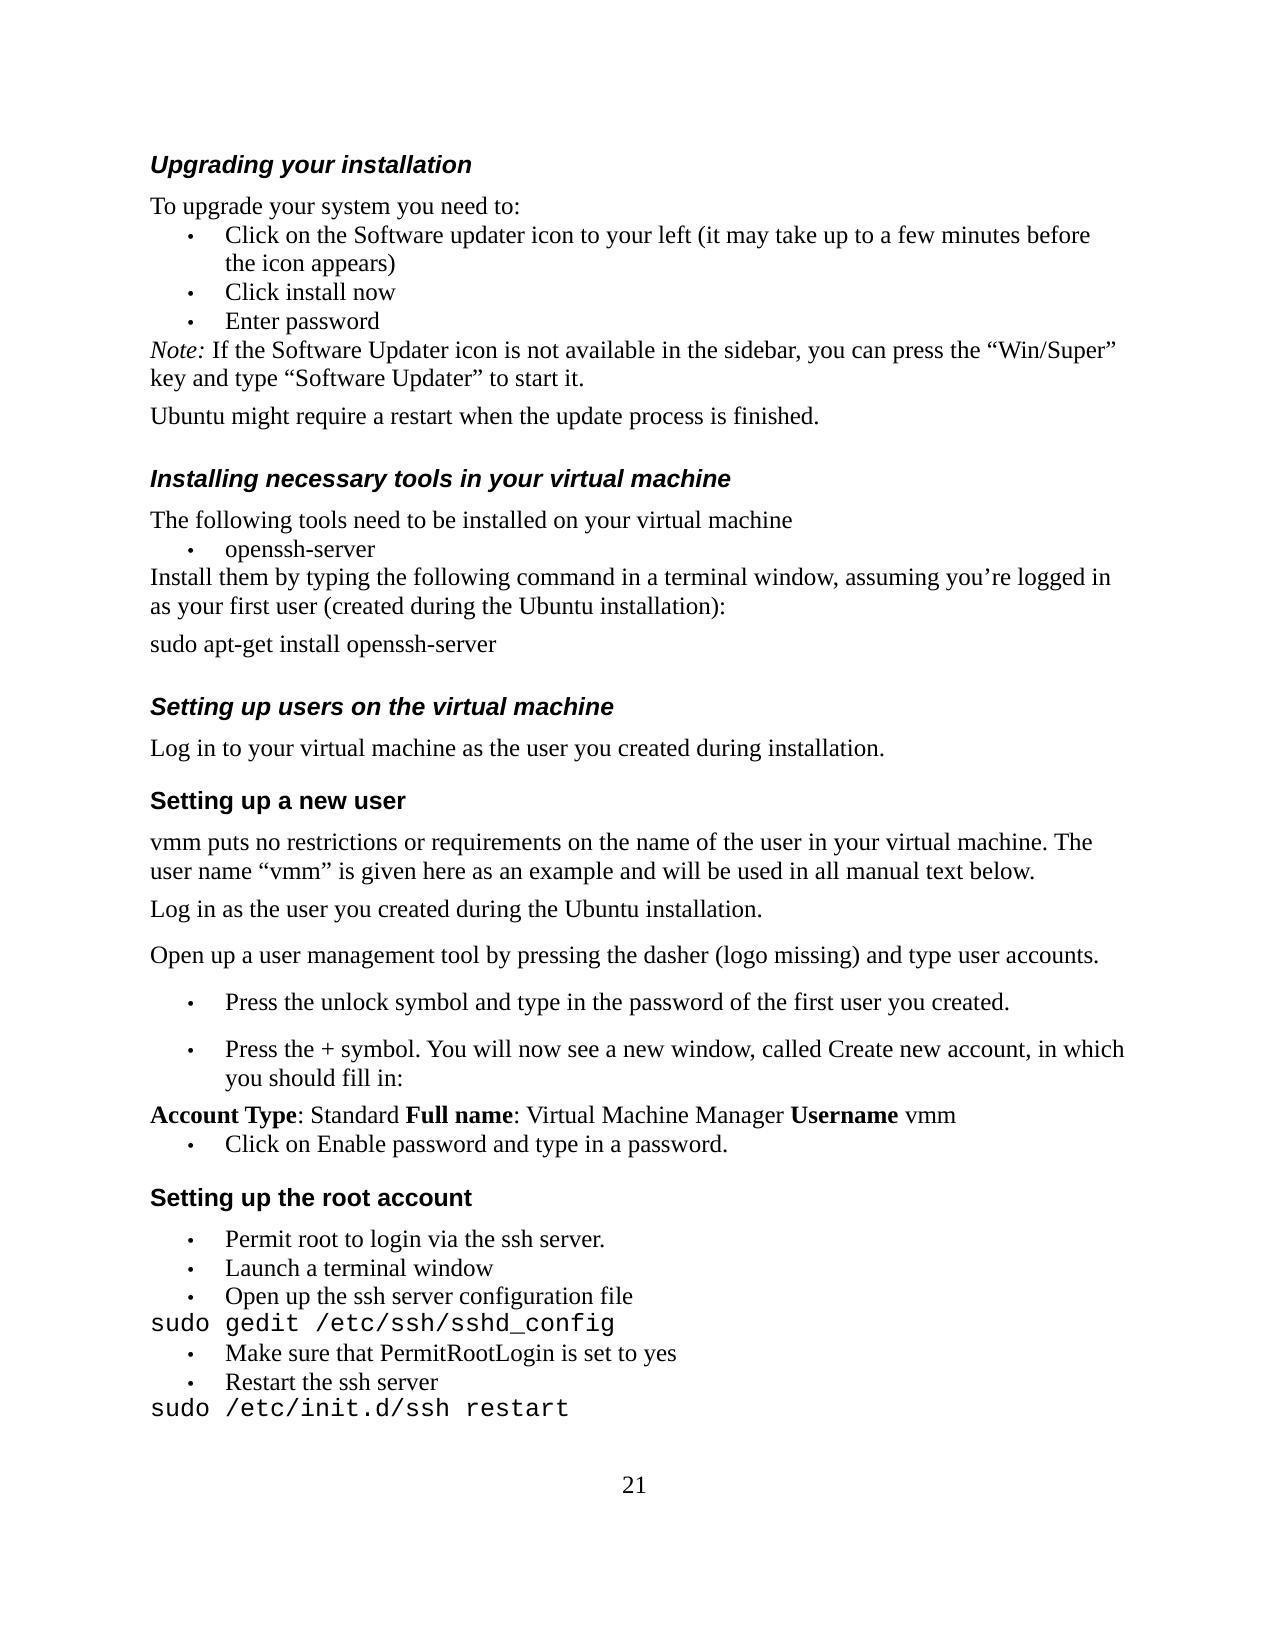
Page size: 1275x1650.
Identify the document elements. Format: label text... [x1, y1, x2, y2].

list Press the unlock symbol and type in the password of the first user you created. [187, 987, 1125, 1016]
text sudo apt-get install openssh-server [150, 629, 1125, 658]
text sudo gedit /etc/ssh/sshd_config [150, 1310, 1125, 1338]
text Account Type: Standard Full name: Virtual Machine Manager Username vmm [150, 1100, 1125, 1129]
list openssh-server [187, 534, 1125, 562]
list Enter password [187, 306, 1125, 335]
subtitle Installing necessary tools in your virtual machine [150, 464, 1125, 492]
list Launch a terminal window [187, 1253, 1125, 1281]
list Permit root to login via the ssh server. [187, 1224, 1125, 1253]
subtitle Setting up the root account [150, 1183, 1125, 1211]
subtitle Setting up a new user [150, 786, 1125, 815]
text The following tools need to be installed on your virtual machine [150, 505, 1125, 534]
text Log in as the user you created during the Ubuntu installation. [150, 894, 1125, 923]
text Open up a user management tool by pressing the dasher (logo missing) and type user accounts. [150, 941, 1125, 969]
text To upgrade your system you need to: [150, 191, 1125, 220]
subtitle Setting up users on the virtual machine [150, 692, 1125, 720]
list Click install now [187, 277, 1125, 306]
text Log in to your virtual machine as the user you created during installation. [150, 733, 1125, 761]
text sudo /etc/init.d/ssh restart [150, 1396, 1125, 1424]
list Press the + symbol. You will now see a new window, called Create new account, in which you should fill in: [187, 1034, 1125, 1091]
list Make sure that PermitRootLogin is set to yes [187, 1338, 1125, 1367]
list Click on Enable password and type in a password. [187, 1129, 1125, 1158]
subtitle Upgrading your installation [150, 150, 1125, 178]
list Click on the Software updater icon to your left (it may take up to a few minutes before the icon appears) [187, 220, 1125, 277]
list Restart the ssh server [187, 1367, 1125, 1396]
list Open up the ssh server configuration file [187, 1281, 1125, 1310]
text vmm puts no restrictions or requirements on the name of the user in your virtual machine. The user name “vmm” is given here as an example and will be used in all manual text below. [150, 827, 1125, 885]
text Ubuntu might require a restart when the update process is finished. [150, 401, 1125, 430]
text Note: If the Software Updater icon is not available in the sidebar, you can press the “Win/Super” key and type “Software Updater” to start it. [150, 335, 1125, 392]
text Install them by typing the following command in a terminal window, assuming you’re logged in as your first user (created during the Ubuntu installation): [150, 562, 1125, 620]
